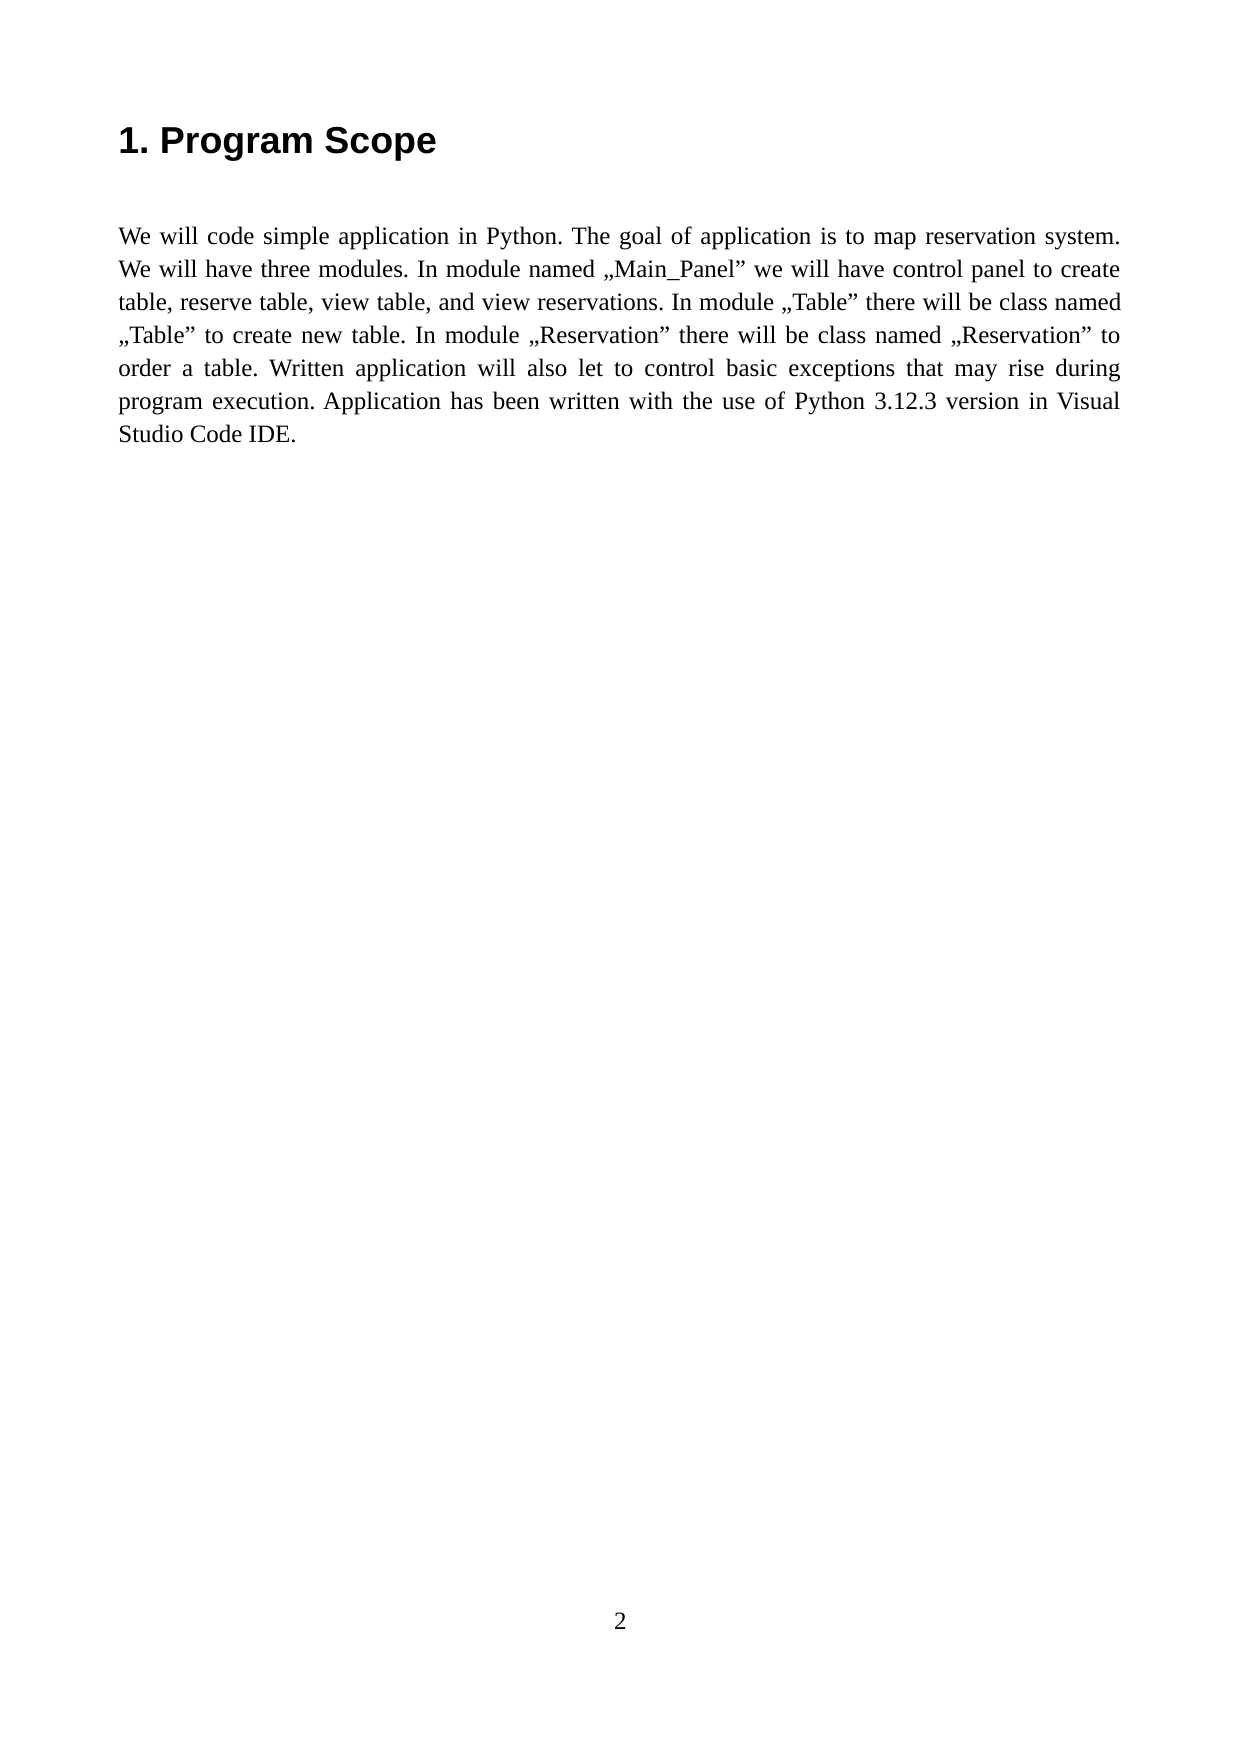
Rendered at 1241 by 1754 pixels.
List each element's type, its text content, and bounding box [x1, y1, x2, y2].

text We will code simple application in Python. The goal of application is to map reservation system. We will have three modules. In module named „Main_Panel” we will have control panel to create table, reserve table, view table, and view reservations. In module „Table” there will be class named „Table” to create new table. In module „Reservation” there will be class named „Reservation” to order a table. Written application will also let to control basic exceptions that may rise during program execution. Application has been written with the use of Python 3.12.3 version in Visual Studio Code IDE. [118, 221, 1122, 448]
subtitle 1. Program Scope [118, 118, 1122, 161]
